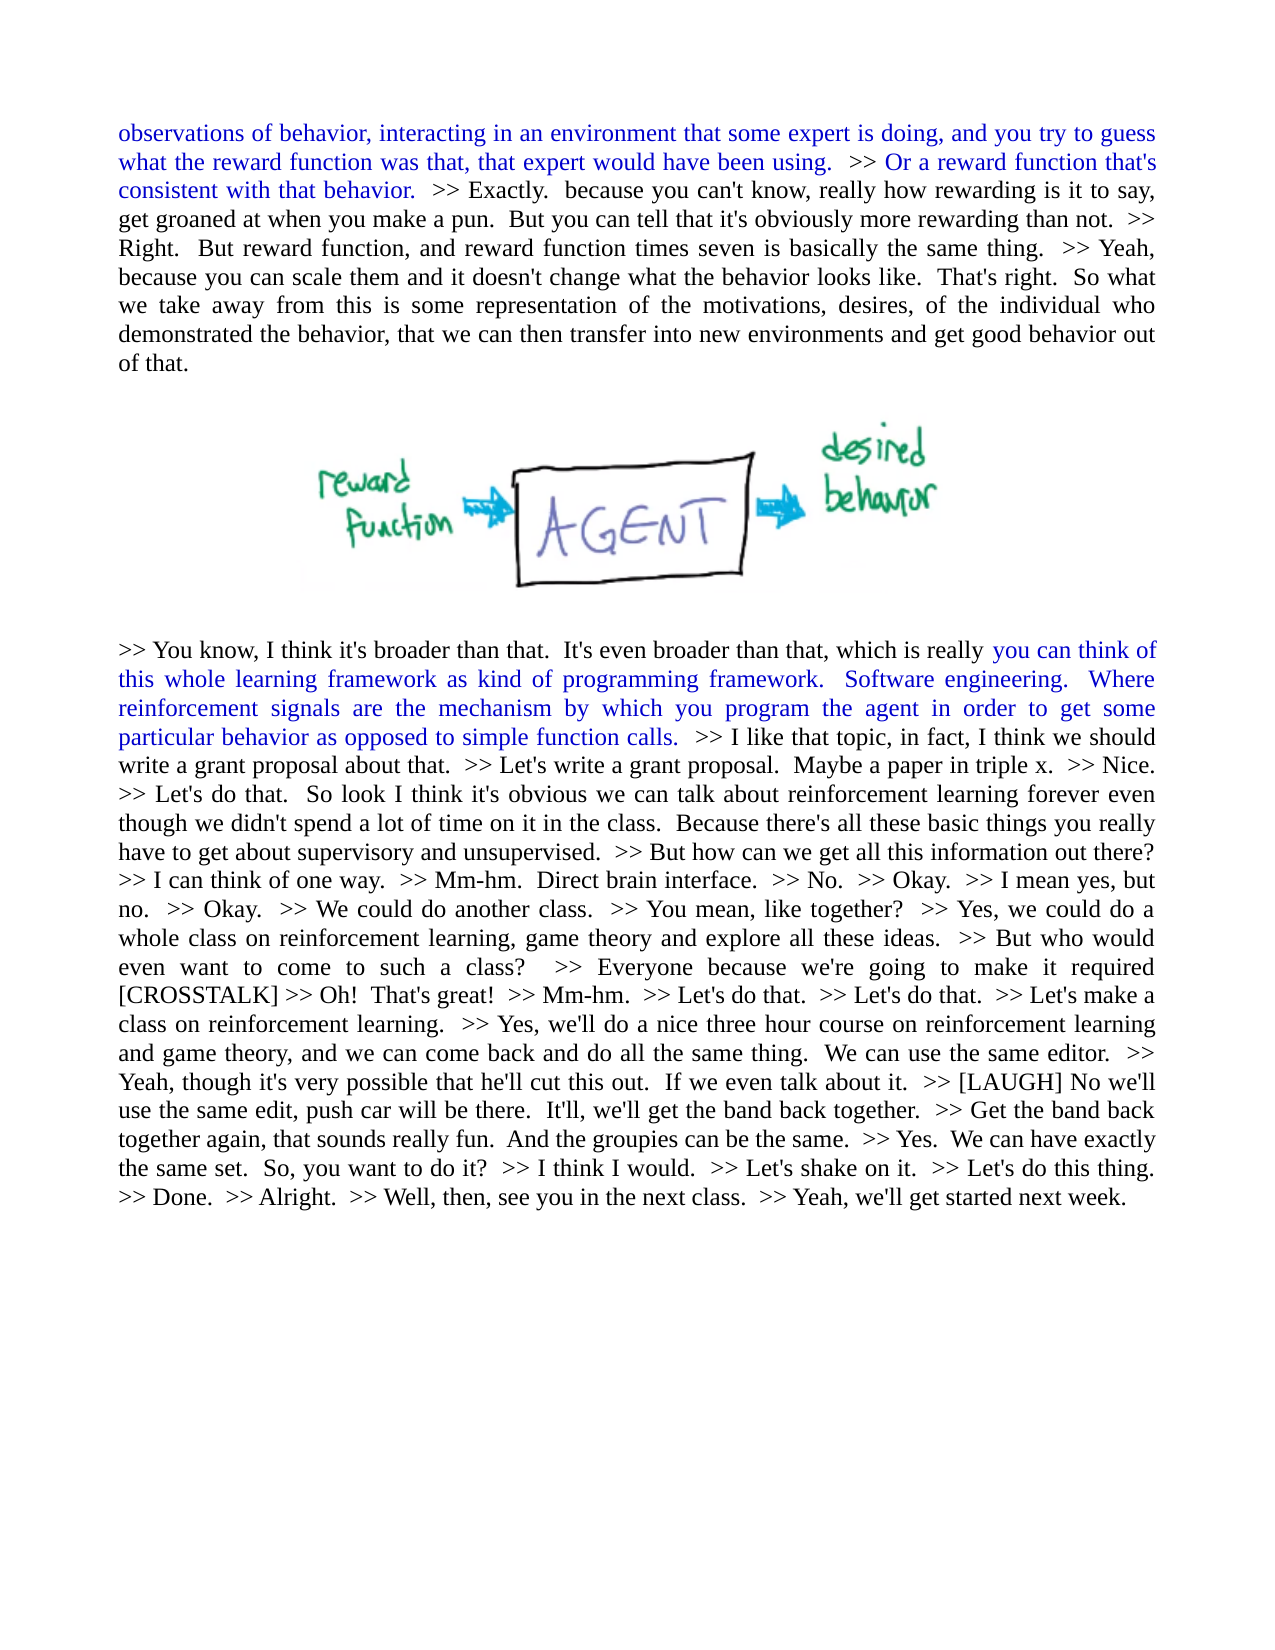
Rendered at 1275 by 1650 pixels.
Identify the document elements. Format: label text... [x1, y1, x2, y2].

picture [253, 405, 1022, 594]
text observations of behavior, interacting in an environment that some expert is doing, and you try to guess what the reward function was that, that expert would have been using. >> Or a reward function that's consistent with that behavior. >> Exactly. because you can't know, really how rewarding is it to say, get groaned at when you make a pun. But you can tell that it's obviously more rewarding than not. >> Right. But reward function, and reward function times seven is basically the same thing. >> Yeah, because you can scale them and it doesn't change what the behavior looks like. That's right. So what we take away from this is some representation of the motivations, desires, of the individual who demonstrated the behavior, that we can then transfer into new environments and get good behavior out of that. [118, 118, 1157, 377]
text >> You know, I think it's broader than that. It's even broader than that, which is really you can think of this whole learning framework as kind of programming framework. Software engineering. Where reinforcement signals are the mechanism by which you program the agent in order to get some particular behavior as opposed to simple function calls. >> I like that topic, in fact, I think we should write a grant proposal about that. >> Let's write a grant proposal. Maybe a paper in triple x. >> Nice. >> Let's do that. So look I think it's obvious we can talk about reinforcement learning forever even though we didn't spend a lot of time on it in the class. Because there's all these basic things you really have to get about supervisory and unsupervised. >> But how can we get all this information out there? >> I can think of one way. >> Mm-hm. Direct brain interface. >> No. >> Okay. >> I mean yes, but no. >> Okay. >> We could do another class. >> You mean, like together? >> Yes, we could do a whole class on reinforcement learning, game theory and explore all these ideas. >> But who would even want to come to such a class? >> Everyone because we're going to make it required [CROSSTALK] >> Oh! That's great! >> Mm-hm. >> Let's do that. >> Let's do that. >> Let's make a class on reinforcement learning. >> Yes, we'll do a nice three hour course on reinforcement learning and game theory, and we can come back and do all the same thing. We can use the same editor. >> Yeah, though it's very possible that he'll cut this out. If we even talk about it. >> [LAUGH] No we'll use the same edit, push car will be there. It'll, we'll get the band back together. >> Get the band back together again, that sounds really fun. And the groupies can be the same. >> Yes. We can have exactly the same set. So, you want to do it? >> I think I would. >> Let's shake on it. >> Let's do this thing. >> Done. >> Alright. >> Well, then, see you in the next class. >> Yeah, we'll get started next week. [118, 636, 1157, 1211]
